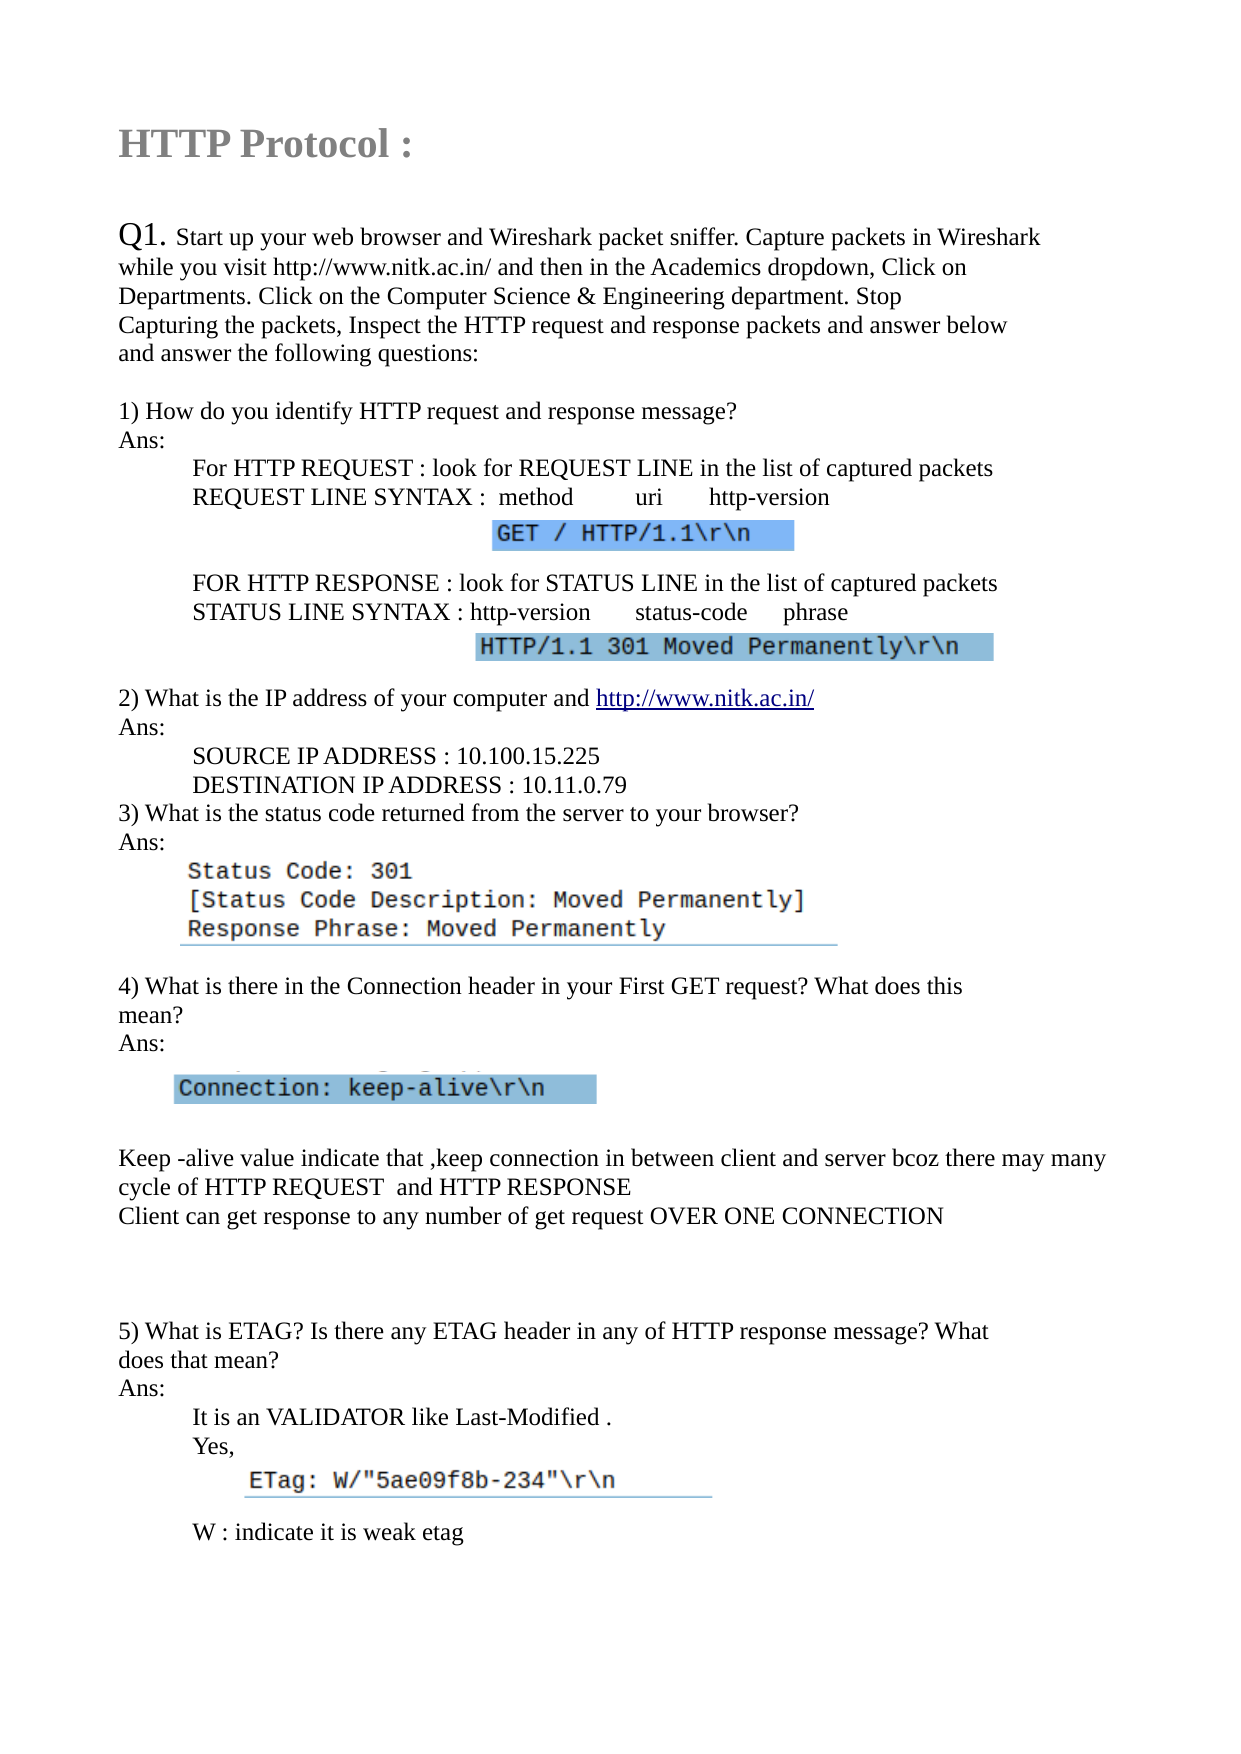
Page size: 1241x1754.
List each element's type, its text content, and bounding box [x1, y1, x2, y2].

text 3) What is the status code returned from the server to your browser? [118, 798, 1122, 827]
text Departments. Click on the Computer Science & Engineering department. Stop [118, 281, 1122, 310]
picture [168, 1071, 597, 1104]
text Yes, [118, 1431, 1122, 1460]
text 1) How do you identify HTTP request and response message? [118, 396, 1122, 425]
text SOURCE IP ADDRESS : 10.100.15.225 [118, 741, 1122, 770]
text HTTP Protocol : [118, 118, 1122, 166]
text FOR HTTP RESPONSE : look for STATUS LINE in the list of captured packets [118, 568, 1122, 597]
text DESTINATION IP ADDRESS : 10.11.0.79 [118, 770, 1122, 798]
text and answer the following questions: [118, 338, 1122, 367]
text It is an VALIDATOR like Last-Modified . [118, 1402, 1122, 1431]
text while you visit http://www.nitk.ac.in/ and then in the Academics dropdown, Click on [118, 252, 1122, 281]
picture [468, 633, 994, 661]
text W : indicate it is weak etag [118, 1517, 1122, 1546]
text Capturing the packets, Inspect the HTTP request and response packets and answer below [118, 310, 1122, 338]
text 5) What is ETAG? Is there any ETAG header in any of HTTP response message? What [118, 1316, 1122, 1345]
text Ans: [118, 1373, 1122, 1402]
text Ans: [118, 712, 1122, 741]
text Ans: [118, 827, 1122, 856]
picture [483, 520, 795, 551]
text REQUEST LINE SYNTAX : method uri http-version [118, 482, 1122, 511]
text STATUS LINE SYNTAX : http-version status-code phrase [118, 597, 1122, 626]
text Ans: [118, 425, 1122, 453]
picture [240, 1465, 713, 1498]
text 2) What is the IP address of your computer and http://www.nitk.ac.in/ [118, 683, 1122, 712]
picture [180, 856, 838, 946]
text does that mean? [118, 1345, 1122, 1373]
text Q1. Start up your web browser and Wireshark packet sniffer. Capture packets in Wireshark [118, 214, 1122, 252]
text cycle of HTTP REQUEST and HTTP RESPONSE [118, 1172, 1122, 1201]
text For HTTP REQUEST : look for REQUEST LINE in the list of captured packets [118, 453, 1122, 482]
text Client can get response to any number of get request OVER ONE CONNECTION [118, 1201, 1122, 1230]
text 4) What is there in the Connection header in your First GET request? What does this [118, 971, 1122, 1000]
text mean? [118, 1000, 1122, 1028]
text Keep -alive value indicate that ,keep connection in between client and server bcoz there may many [118, 1143, 1122, 1172]
text Ans: [118, 1028, 1122, 1057]
